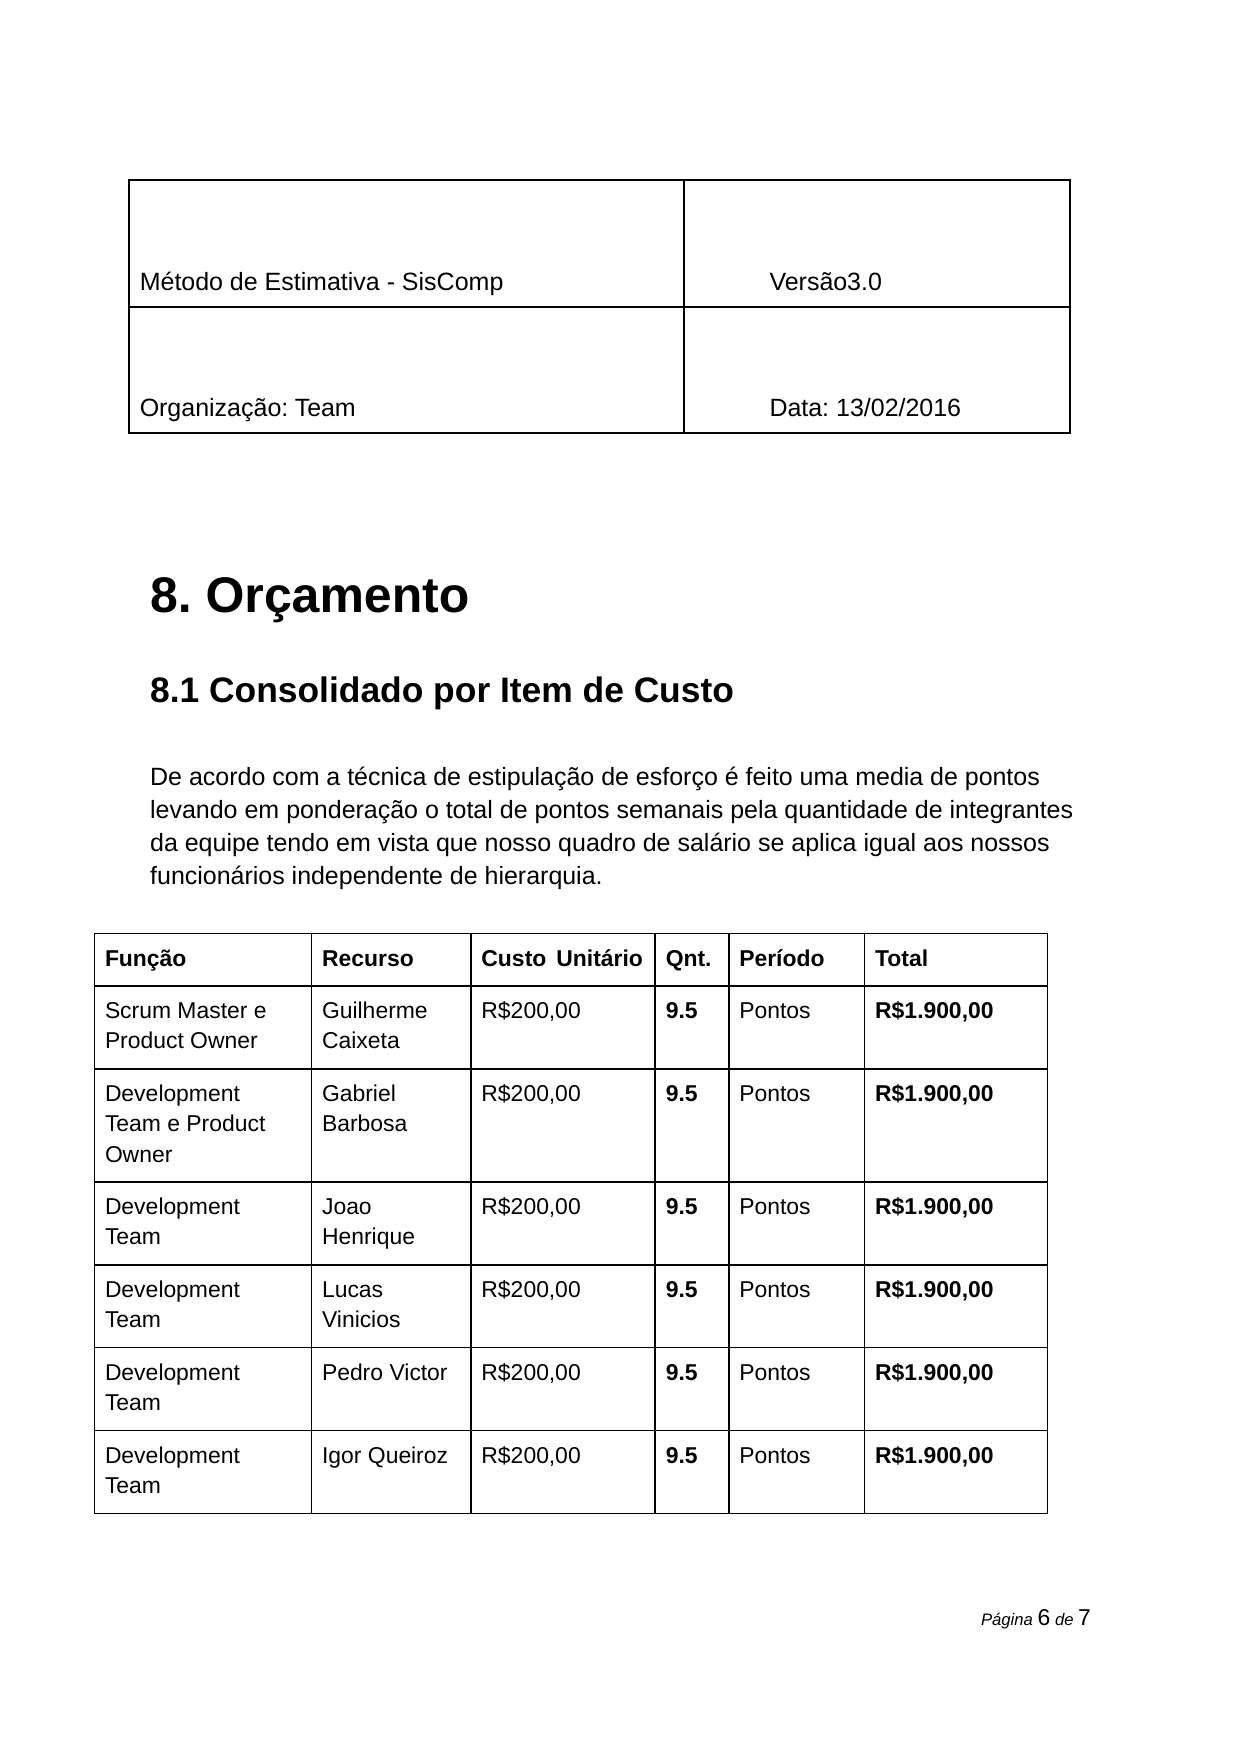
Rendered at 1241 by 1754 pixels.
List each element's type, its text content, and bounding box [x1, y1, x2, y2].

table_cell R$200,00 [472, 1431, 654, 1512]
table_cell Joao Henrique [312, 1183, 470, 1264]
table_cell 9.5 [656, 1431, 728, 1512]
table_cell Scrum Master e Product Owner [95, 987, 311, 1068]
table_header Qnt. [656, 934, 728, 985]
subtitle 8.1 Consolidado por Item de Custo [150, 669, 1091, 710]
table_cell R$200,00 [472, 1070, 654, 1181]
table_cell 9.5 [656, 1266, 728, 1347]
table_cell 9.5 [656, 1183, 728, 1264]
table_cell R$1.900,00 [865, 1348, 1047, 1429]
table_cell R$1.900,00 [865, 1070, 1047, 1181]
table_cell Pontos [730, 987, 864, 1068]
table_cell Pontos [730, 1348, 864, 1429]
table_cell Development Team e Product Owner [95, 1070, 311, 1181]
table_cell Pontos [730, 1070, 864, 1181]
table_cell Development Team [95, 1183, 311, 1264]
table_header Recurso [312, 934, 470, 985]
table_header Total [865, 934, 1047, 985]
table_cell R$1.900,00 [865, 1431, 1047, 1512]
table_header Período [730, 934, 864, 985]
table_header Função [95, 934, 311, 985]
table_cell Development Team [95, 1266, 311, 1347]
table_cell 9.5 [656, 987, 728, 1068]
table_cell Pontos [730, 1183, 864, 1264]
table_cell Development Team [95, 1348, 311, 1429]
table_cell Pontos [730, 1431, 864, 1512]
table_cell R$200,00 [472, 1348, 654, 1429]
table_cell 9.5 [656, 1348, 728, 1429]
table_cell R$1.900,00 [865, 1183, 1047, 1264]
table_cell Development Team [95, 1431, 311, 1512]
table_cell R$1.900,00 [865, 1266, 1047, 1347]
table_cell R$1.900,00 [865, 987, 1047, 1068]
table_cell Pedro Victor [312, 1348, 470, 1429]
table_cell 9.5 [656, 1070, 728, 1181]
table_cell R$200,00 [472, 987, 654, 1068]
table_cell Guilherme Caixeta [312, 987, 470, 1068]
table_cell Gabriel Barbosa [312, 1070, 470, 1181]
table_cell R$200,00 [472, 1266, 654, 1347]
table_cell R$200,00 [472, 1183, 654, 1264]
table_cell Lucas Vinicios [312, 1266, 470, 1347]
table_cell Igor Queiroz [312, 1431, 470, 1512]
table_header Custo Unitário [472, 934, 654, 985]
table_cell Pontos [730, 1266, 864, 1347]
text 8. Orçamento [150, 566, 1091, 623]
subtitle De acordo com a técnica de estipulação de esforço é feito uma media de pontos levando em ponderação o total de pontos semanais pela quantidade de integrantes da equipe tendo em vista que nosso quadro de salário se aplica igual aos nossos funcionários independente de hierarquia. [150, 762, 1091, 890]
